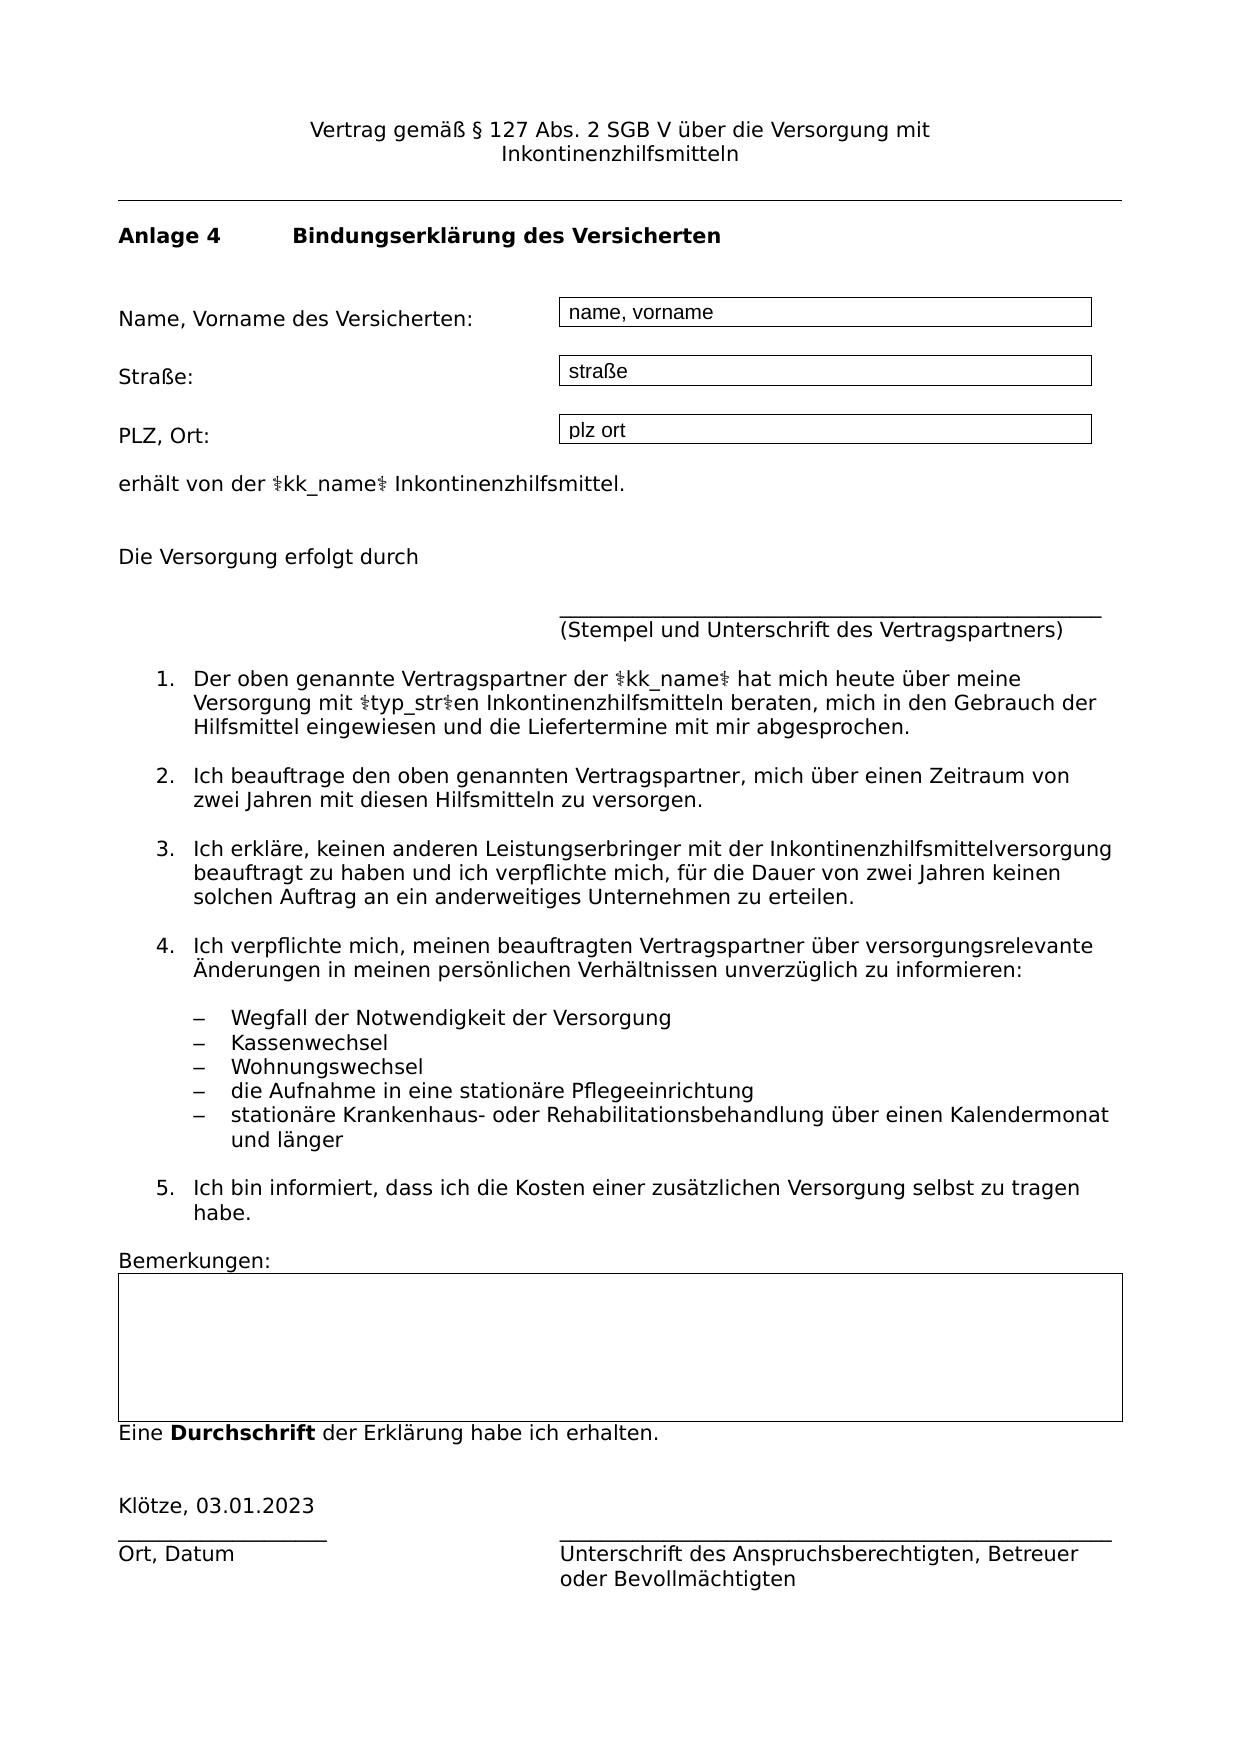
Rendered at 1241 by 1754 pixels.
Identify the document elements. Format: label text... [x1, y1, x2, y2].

list Ich beauftrage den oben genannten Vertragspartner, mich über einen Zeitraum von zwei Jahren mit diesen Hilfsmitteln zu versorgen. [156, 764, 1122, 812]
text ____________________ _____________________________________________________ [118, 1518, 1122, 1542]
text Die Versorgung erfolgt durch [118, 545, 1122, 569]
text Name, Vorname des Versicherten: [118, 297, 1122, 331]
list Kassenwechsel [193, 1031, 1122, 1055]
text Bemerkungen: [118, 1249, 1122, 1273]
text Klötze, 03.01.2023 [118, 1494, 1122, 1518]
text Anlage 4 Bindungserklärung des Versicherten [118, 224, 1122, 248]
list stationäre Krankenhaus- oder Rehabilitationsbehandlung über einen Kalendermonat und länger [193, 1103, 1122, 1152]
text Ort, Datum Unterschrift des Anspruchsberechtigten, Betreuer [118, 1542, 1122, 1567]
list Der oben genannte Vertragspartner der ⚕kk_name⚕ hat mich heute über meine Versorgung mit ⚕typ_str⚕en Inkontinenzhilfsmitteln beraten, mich in den Gebrauch der Hilfsmittel eingewiesen und die Liefertermine mit mir abgesprochen. [156, 667, 1122, 739]
text Straße: [118, 355, 1122, 390]
list Wegfall der Notwendigkeit der Versorgung [193, 1006, 1122, 1031]
text erhält von der ⚕kk_name⚕ Inkontinenzhilfsmittel. [118, 472, 1122, 497]
list die Aufnahme in eine stationäre Pflegeeinrichtung [193, 1079, 1122, 1103]
text Vertrag gemäß § 127 Abs. 2 SGB V über die Versorgung mit Inkontinenzhilfsmitteln [118, 118, 1122, 167]
list Wohnungswechsel [193, 1055, 1122, 1079]
text ____________________________________________________ [118, 594, 1122, 618]
list Ich bin informiert, dass ich die Kosten einer zusätzlichen Versorgung selbst zu tragen habe. [156, 1176, 1122, 1225]
text (Stempel und Unterschrift des Vertragspartners) [118, 618, 1122, 642]
text PLZ, Ort: [118, 414, 1122, 448]
list Ich verpflichte mich, meinen beauftragten Vertragspartner über versorgungsrelevante Änderungen in meinen persönlichen Verhältnissen unverzüglich zu informieren: [156, 934, 1122, 982]
text Eine Durchschrift der Erklärung habe ich erhalten. [118, 1422, 1122, 1445]
list Ich erkläre, keinen anderen Leistungserbringer mit der Inkontinenzhilfsmittelversorgung beauftragt zu haben und ich verpflichte mich, für die Dauer von zwei Jahren keinen solchen Auftrag an ein anderweitiges Unternehmen zu erteilen. [156, 837, 1122, 909]
text oder Bevollmächtigten [118, 1567, 1122, 1591]
